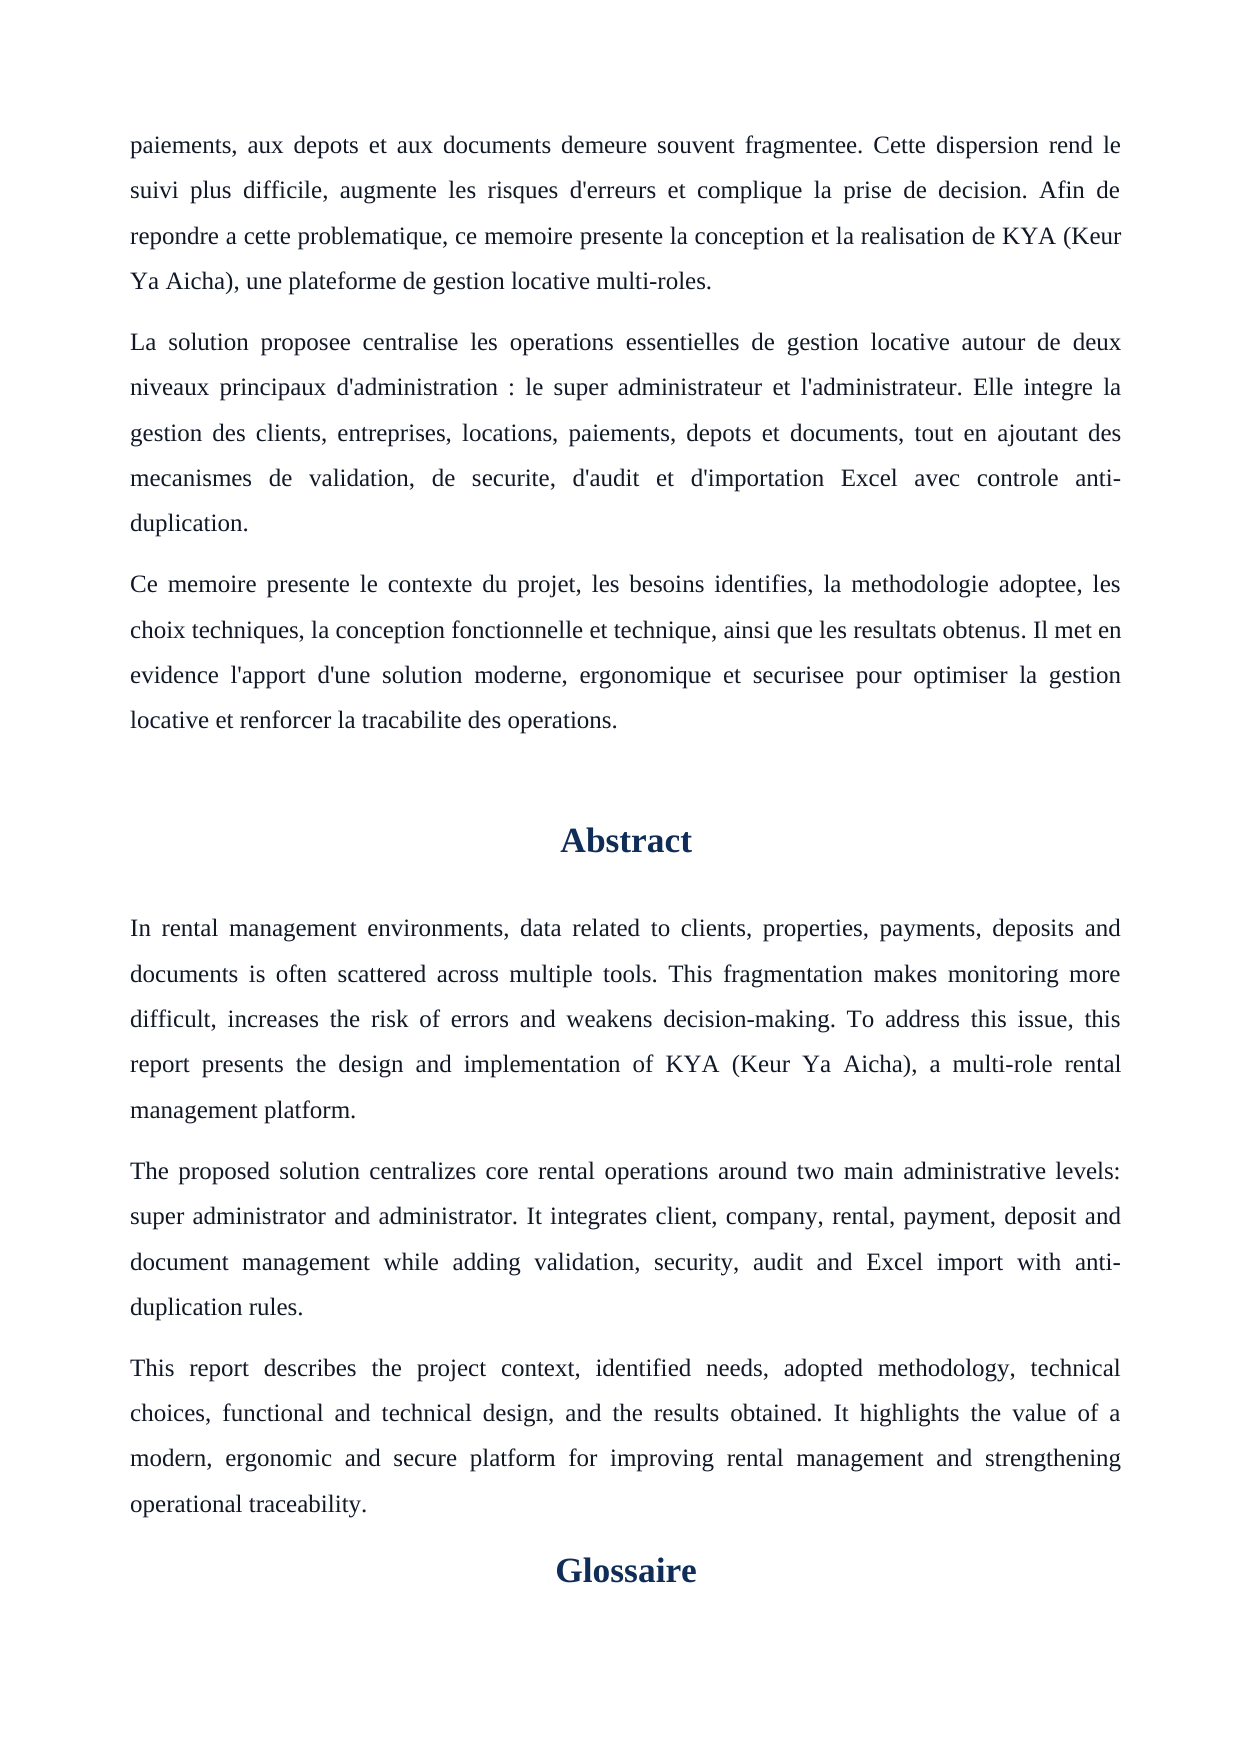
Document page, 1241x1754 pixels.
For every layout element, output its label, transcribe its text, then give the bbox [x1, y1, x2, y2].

text The proposed solution centralizes core rental operations around two main administrative levels: super administrator and administrator. It integrates client, company, rental, payment, deposit and document management while adding validation, security, audit and Excel import with anti-duplication rules. [130, 1156, 1122, 1321]
text This report describes the project context, identified needs, adopted methodology, technical choices, functional and technical design, and the results obtained. It highlights the value of a modern, ergonomic and secure platform for improving rental management and strengthening operational traceability. [130, 1353, 1122, 1518]
text Glossaire [130, 1550, 1122, 1591]
text In rental management environments, data related to clients, properties, payments, deposits and documents is often scattered across multiple tools. This fragmentation makes monitoring more difficult, increases the risk of errors and weakens decision-making. To address this issue, this report presents the design and implementation of KYA (Keur Ya Aicha), a multi-role rental management platform. [130, 913, 1122, 1124]
text paiements, aux depots et aux documents demeure souvent fragmentee. Cette dispersion rend le suivi plus difficile, augmente les risques d'erreurs et complique la prise de decision. Afin de repondre a cette problematique, ce memoire presente la conception et la realisation de KYA (Keur Ya Aicha), une plateforme de gestion locative multi-roles. [130, 130, 1122, 295]
text Ce memoire presente le contexte du projet, les besoins identifies, la methodologie adoptee, les choix techniques, la conception fonctionnelle et technique, ainsi que les resultats obtenus. Il met en evidence l'apport d'une solution moderne, ergonomique et securisee pour optimiser la gestion locative et renforcer la tracabilite des operations. [130, 569, 1122, 734]
text La solution proposee centralise les operations essentielles de gestion locative autour de deux niveaux principaux d'administration : le super administrateur et l'administrateur. Elle integre la gestion des clients, entreprises, locations, paiements, depots et documents, tout en ajoutant des mecanismes de validation, de securite, d'audit et d'importation Excel avec controle anti-duplication. [130, 327, 1122, 537]
text Abstract [130, 819, 1122, 860]
